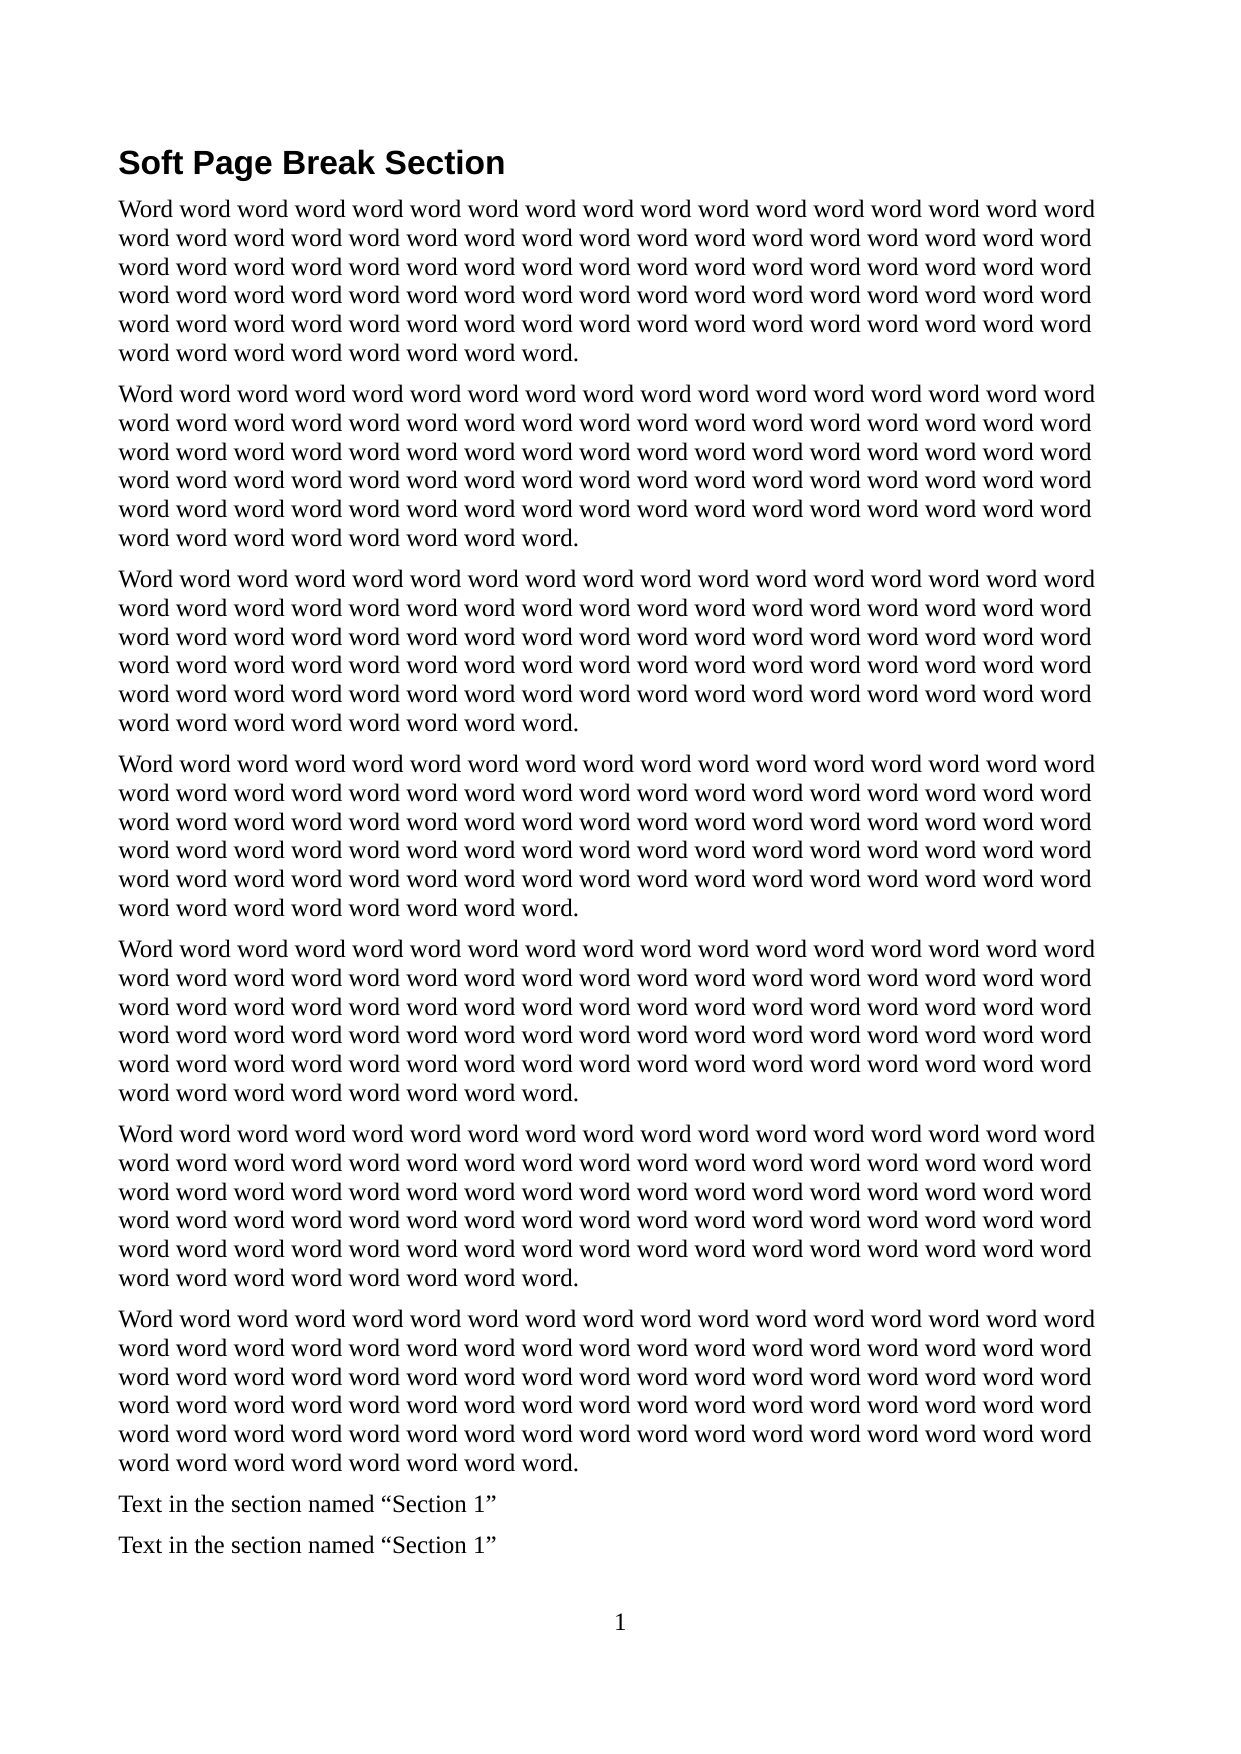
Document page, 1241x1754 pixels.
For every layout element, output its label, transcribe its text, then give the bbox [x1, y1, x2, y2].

text Word word word word word word word word word word word word word word word word word word word word word word word word word word word word word word word word word word word word word word word word word word word word word word word word word word word word word word word word word word word word word word word word word word word word word word word word word word word word word word word word word word word word word word word word word word word word word. [118, 1304, 1122, 1477]
text Word word word word word word word word word word word word word word word word word word word word word word word word word word word word word word word word word word word word word word word word word word word word word word word word word word word word word word word word word word word word word word word word word word word word word word word word word word word word word word word word word word word word word word word word word word word word word. [118, 564, 1122, 737]
text Word word word word word word word word word word word word word word word word word word word word word word word word word word word word word word word word word word word word word word word word word word word word word word word word word word word word word word word word word word word word word word word word word word word word word word word word word word word word word word word word word word word word word word word word word word word word word. [118, 379, 1122, 552]
text Word word word word word word word word word word word word word word word word word word word word word word word word word word word word word word word word word word word word word word word word word word word word word word word word word word word word word word word word word word word word word word word word word word word word word word word word word word word word word word word word word word word word word word word word word word word word word. [118, 1119, 1122, 1292]
text Word word word word word word word word word word word word word word word word word word word word word word word word word word word word word word word word word word word word word word word word word word word word word word word word word word word word word word word word word word word word word word word word word word word word word word word word word word word word word word word word word word word word word word word word word word word word word. [118, 194, 1122, 367]
text Text in the section named “Section 1” [118, 1531, 1122, 1559]
text Text in the section named “Section 1” [118, 1489, 1122, 1518]
text Word word word word word word word word word word word word word word word word word word word word word word word word word word word word word word word word word word word word word word word word word word word word word word word word word word word word word word word word word word word word word word word word word word word word word word word word word word word word word word word word word word word word word word word word word word word word word. [118, 934, 1122, 1107]
subtitle Soft Page Break Section [118, 143, 1122, 182]
text Word word word word word word word word word word word word word word word word word word word word word word word word word word word word word word word word word word word word word word word word word word word word word word word word word word word word word word word word word word word word word word word word word word word word word word word word word word word word word word word word word word word word word word word word word word word word word. [118, 749, 1122, 922]
